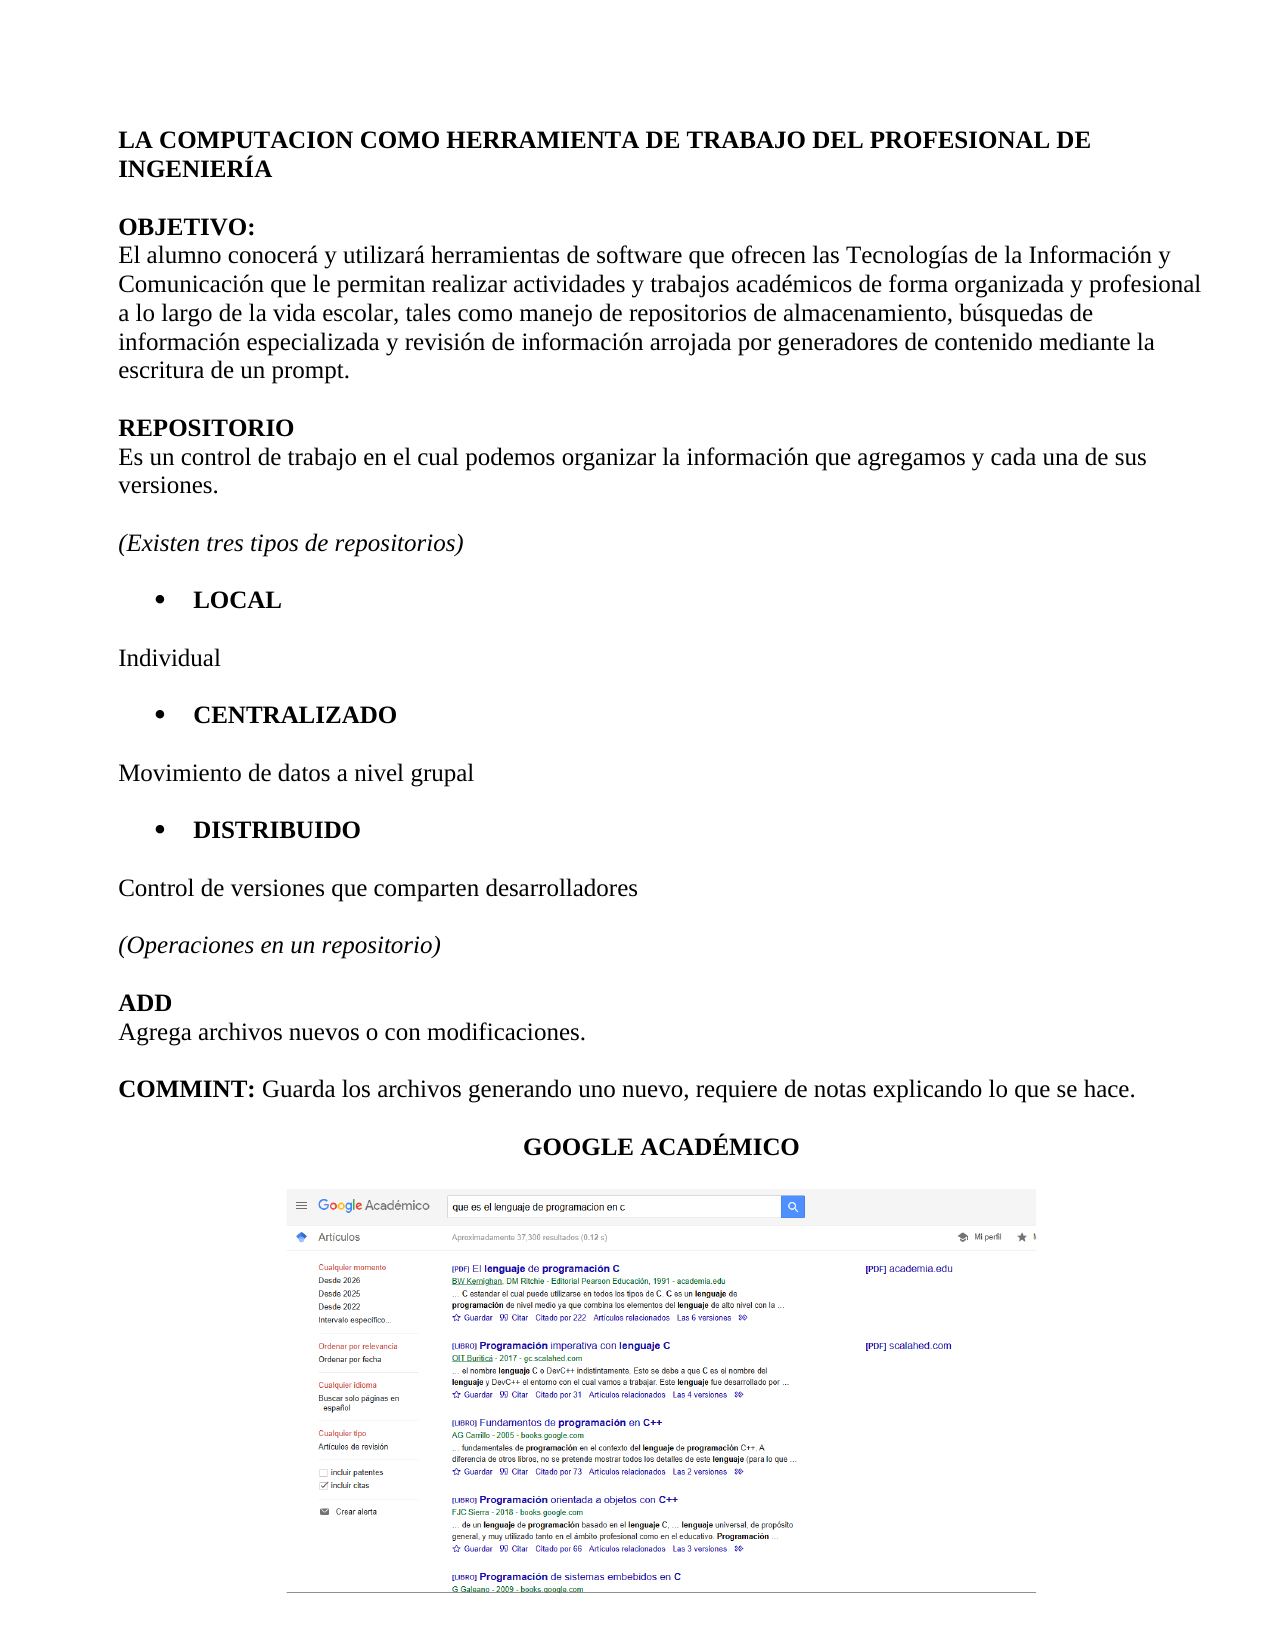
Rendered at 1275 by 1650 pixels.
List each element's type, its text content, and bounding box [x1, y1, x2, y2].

text Es un control de trabajo en el cual podemos organizar la información que agregamos y cada una de sus [118, 442, 1205, 470]
text Control de versiones que comparten desarrolladores [118, 873, 1205, 902]
text REPOSITORIO [118, 413, 1205, 442]
text Agrega archivos nuevos o con modificaciones. [118, 1017, 1205, 1045]
text Individual [118, 643, 1205, 672]
text COMMINT: Guarda los archivos generando uno nuevo, requiere de notas explicando lo que se hace. [118, 1074, 1205, 1103]
text LA COMPUTACION COMO HERRAMIENTA DE TRABAJO DEL PROFESIONAL DE INGENIERÍA [118, 125, 1205, 183]
text (Existen tres tipos de repositorios) [118, 528, 1205, 557]
text (Operaciones en un repositorio) [118, 930, 1205, 959]
list DISTRIBUIDO [156, 815, 1205, 844]
text El alumno conocerá y utilizará herramientas de software que ofrecen las Tecnologías de la Información y Comunicación que le permitan realizar actividades y trabajos académicos de forma organizada y profesional a lo largo de la vida escolar, tales como manejo de repositorios de almacenamiento, búsquedas de información especializada y revisión de información arrojada por generadores de contenido mediante la escritura de un prompt. [118, 240, 1205, 384]
text versiones. [118, 470, 1205, 499]
list LOCAL [156, 585, 1205, 614]
text ADD [118, 988, 1205, 1017]
list CENTRALIZADO [156, 700, 1205, 729]
text GOOGLE ACADÉMICO [118, 1132, 1205, 1160]
text Movimiento de datos a nivel grupal [118, 758, 1205, 787]
text OBJETIVO: [118, 212, 1205, 240]
